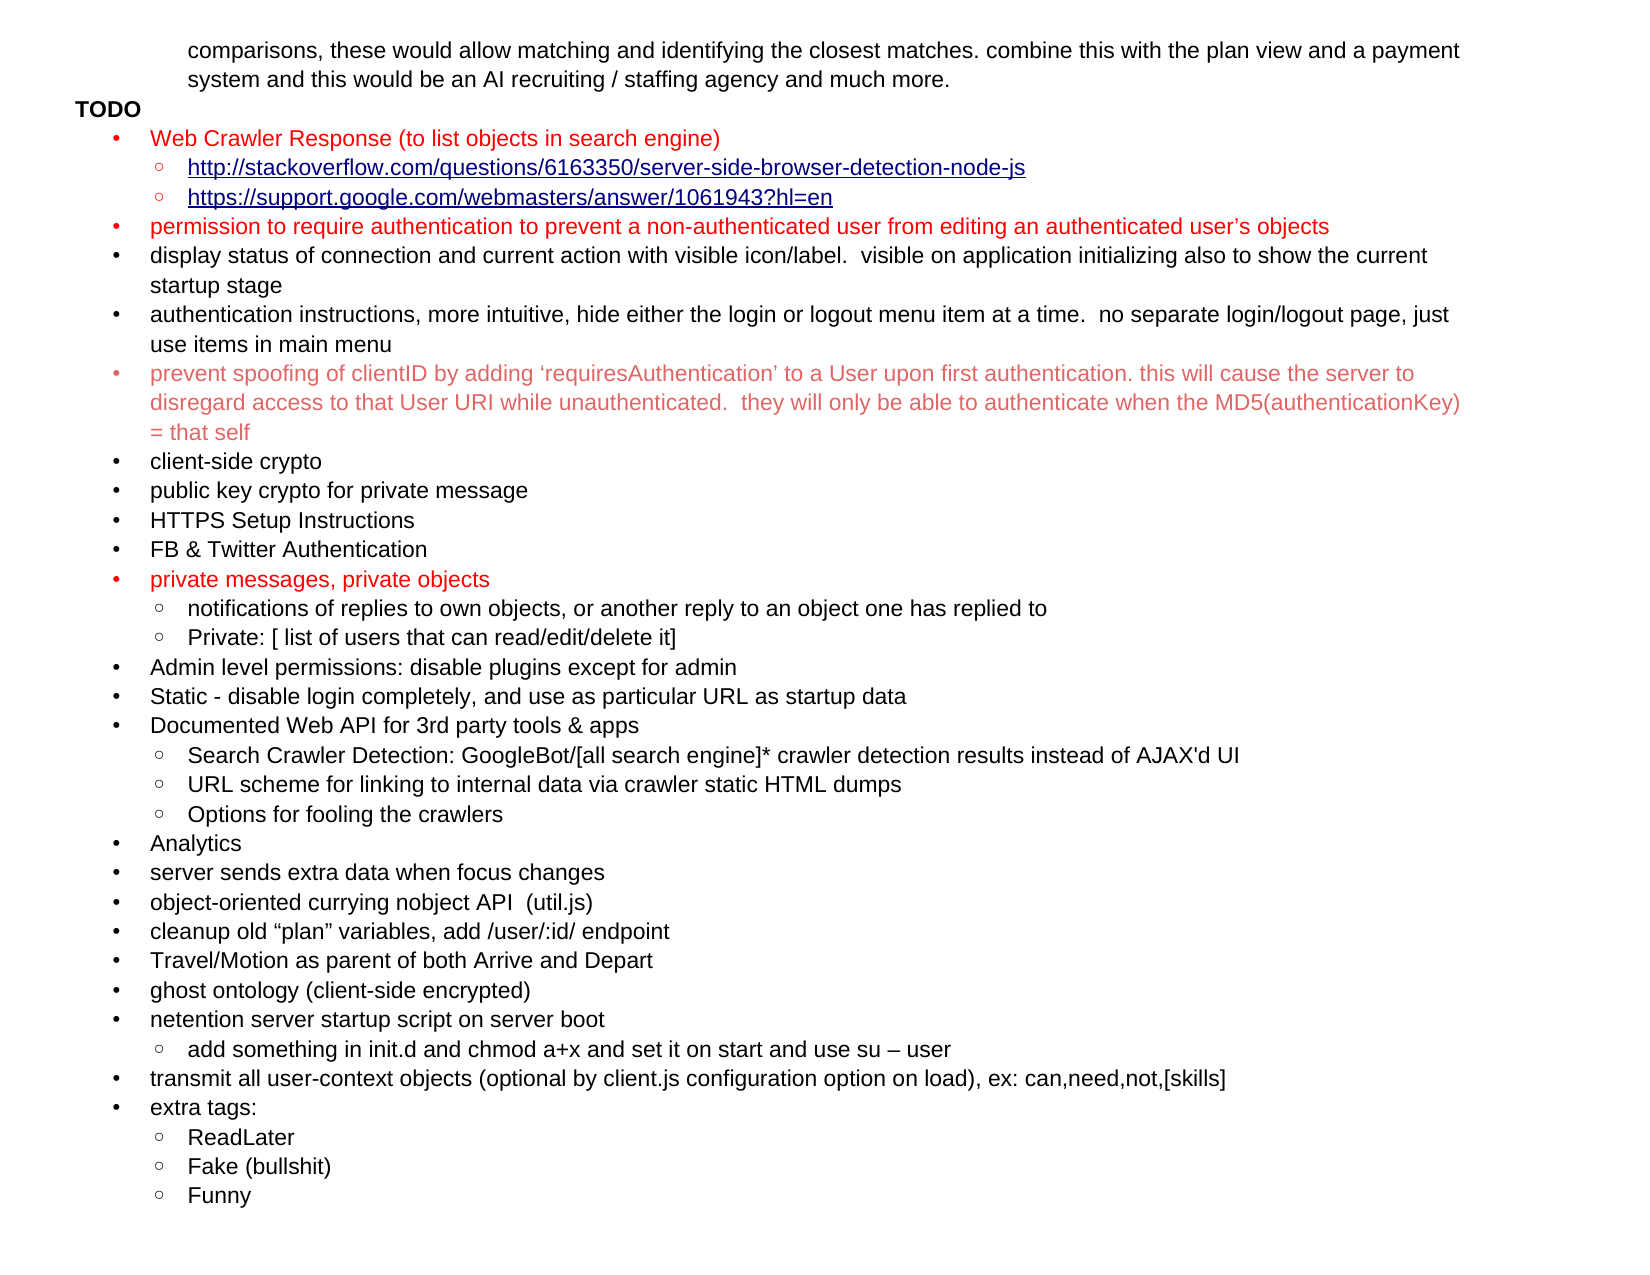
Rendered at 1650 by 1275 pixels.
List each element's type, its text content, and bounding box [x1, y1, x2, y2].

list Fake (bullshit) [150, 1154, 1462, 1179]
list Analytics [112, 831, 1462, 856]
list permission to require authentication to prevent a non-authenticated user from editing an authenticated user’s objects [112, 214, 1462, 239]
list add something in init.d and chmod a+x and set it on start and use su – user [150, 1036, 1462, 1062]
list FB & Twitter Authentication [112, 537, 1462, 562]
list Web Crawler Response (to list objects in search engine) [112, 126, 1462, 151]
list private messages, private objects [112, 566, 1462, 592]
list Documented Web API for 3rd party tools & apps [112, 713, 1462, 739]
list cleanup old “plan” variables, add /user/:id/ endpoint [112, 919, 1462, 944]
list prevent spoofing of clientID by adding ‘requiresAuthentication’ to a User upon first authentication. this will cause the server to disregard access to that User URI while unauthenticated. they will only be able to authenticate when the MD5(authenticationKey) = that self [112, 361, 1462, 445]
list display status of connection and current action with visible icon/label. visible on application initializing also to show the current startup stage [112, 243, 1462, 298]
list https://support.google.com/webmasters/answer/1061943?hl=en [150, 184, 1462, 210]
list transmit all user-context objects (optional by client.js configuration option on load), ex: can,need,not,[skills] [112, 1066, 1462, 1091]
list HTTPS Setup Instructions [112, 507, 1462, 533]
list URL scheme for linking to internal data via crawler static HTML dumps [150, 772, 1462, 797]
list authentication instructions, more intuitive, hide either the login or logout menu item at a time. no separate login/logout page, just use items in main menu [112, 302, 1462, 357]
text TODO [75, 96, 1462, 122]
list ReadLater [150, 1124, 1462, 1150]
list Private: [ list of users that can read/edit/delete it] [150, 625, 1462, 651]
list server sends extra data when focus changes [112, 860, 1462, 886]
list Options for fooling the crawlers [150, 801, 1462, 827]
list Funny [150, 1183, 1462, 1209]
list Admin level permissions: disable plugins except for admin [112, 654, 1462, 680]
list Search Crawler Detection: GoogleBot/[all search engine]* crawler detection results instead of AJAX'd UI [150, 742, 1462, 768]
list extra tags: [112, 1095, 1462, 1121]
list client-side crypto [112, 449, 1462, 474]
list Static - disable login completely, and use as particular URL as startup data [112, 684, 1462, 709]
list public key crypto for private message [112, 478, 1462, 504]
list http://stackoverflow.com/questions/6163350/server-side-browser-detection-node-js [150, 155, 1462, 181]
list netention server startup script on server boot [112, 1007, 1462, 1032]
list object-oriented currying nobject API (util.js) [112, 889, 1462, 915]
list Travel/Motion as parent of both Arrive and Depart [112, 948, 1462, 974]
list ghost ontology (client-side encrypted) [112, 977, 1462, 1003]
list notifications of replies to own objects, or another reply to an object one has replied to [150, 596, 1462, 621]
list comparisons, these would allow matching and identifying the closest matches. combine this with the plan view and a payment system and this would be an AI recruiting / staffing agency and much more. [150, 37, 1462, 92]
